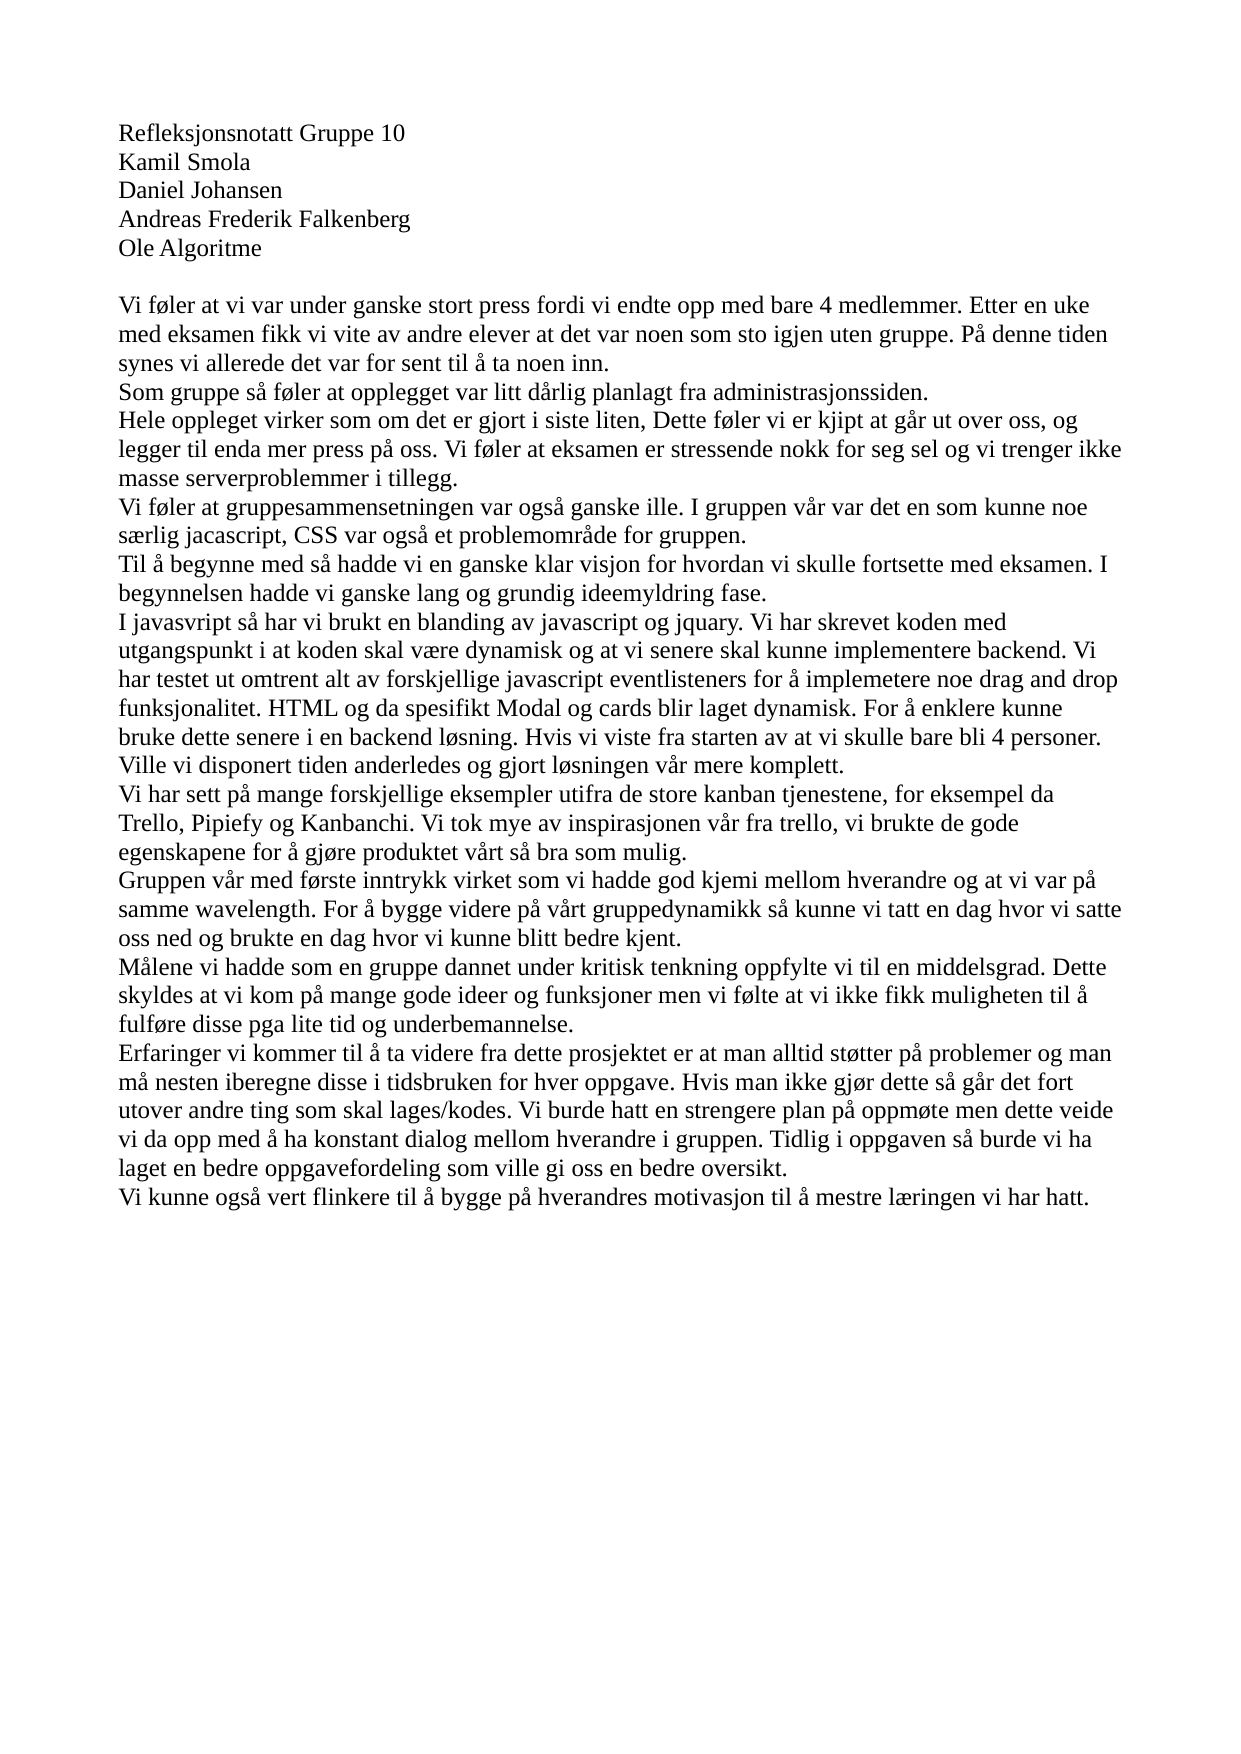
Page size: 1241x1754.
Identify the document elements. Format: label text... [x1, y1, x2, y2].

text Daniel Johansen [118, 176, 1122, 204]
text Gruppen vår med første inntrykk virket som vi hadde god kjemi mellom hverandre og at vi var på samme wavelength. For å bygge videre på vårt gruppedynamikk så kunne vi tatt en dag hvor vi satte oss ned og brukte en dag hvor vi kunne blitt bedre kjent. [118, 866, 1122, 952]
text Som gruppe så føler at opplegget var litt dårlig planlagt fra administrasjonssiden. [118, 377, 1122, 406]
text Andreas Frederik Falkenberg [118, 204, 1122, 233]
text Kamil Smola [118, 147, 1122, 176]
text Ole Algoritme [118, 233, 1122, 262]
text Erfaringer vi kommer til å ta videre fra dette prosjektet er at man alltid støtter på problemer og man må nesten iberegne disse i tidsbruken for hver oppgave. Hvis man ikke gjør dette så går det fort utover andre ting som skal lages/kodes. Vi burde hatt en strengere plan på oppmøte men dette veide vi da opp med å ha konstant dialog mellom hverandre i gruppen. Tidlig i oppgaven så burde vi ha laget en bedre oppgavefordeling som ville gi oss en bedre oversikt. [118, 1038, 1122, 1182]
text I javasvript så har vi brukt en blanding av javascript og jquary. Vi har skrevet koden med utgangspunkt i at koden skal være dynamisk og at vi senere skal kunne implementere backend. Vi har testet ut omtrent alt av forskjellige javascript eventlisteners for å implemetere noe drag and drop funksjonalitet. HTML og da spesifikt Modal og cards blir laget dynamisk. For å enklere kunne bruke dette senere i en backend løsning. Hvis vi viste fra starten av at vi skulle bare bli 4 personer. Ville vi disponert tiden anderledes og gjort løsningen vår mere komplett. [118, 607, 1122, 779]
text Vi har sett på mange forskjellige eksempler utifra de store kanban tjenestene, for eksempel da Trello, Pipiefy og Kanbanchi. Vi tok mye av inspirasjonen vår fra trello, vi brukte de gode egenskapene for å gjøre produktet vårt så bra som mulig. [118, 779, 1122, 866]
text Hele oppleget virker som om det er gjort i siste liten, Dette føler vi er kjipt at går ut over oss, og legger til enda mer press på oss. Vi føler at eksamen er stressende nokk for seg sel og vi trenger ikke masse serverproblemmer i tillegg. [118, 406, 1122, 492]
text Målene vi hadde som en gruppe dannet under kritisk tenkning oppfylte vi til en middelsgrad. Dette skyldes at vi kom på mange gode ideer og funksjoner men vi følte at vi ikke fikk muligheten til å fulføre disse pga lite tid og underbemannelse. [118, 952, 1122, 1038]
text Vi føler at vi var under ganske stort press fordi vi endte opp med bare 4 medlemmer. Etter en uke med eksamen fikk vi vite av andre elever at det var noen som sto igjen uten gruppe. På denne tiden synes vi allerede det var for sent til å ta noen inn. [118, 291, 1122, 377]
text Refleksjonsnotatt Gruppe 10 [118, 118, 1122, 147]
text Vi kunne også vert flinkere til å bygge på hverandres motivasjon til å mestre læringen vi har hatt. [118, 1182, 1122, 1211]
text Vi føler at gruppesammensetningen var også ganske ille. I gruppen vår var det en som kunne noe særlig jacascript, CSS var også et problemområde for gruppen. [118, 492, 1122, 549]
text Til å begynne med så hadde vi en ganske klar visjon for hvordan vi skulle fortsette med eksamen. I begynnelsen hadde vi ganske lang og grundig ideemyldring fase. [118, 549, 1122, 607]
